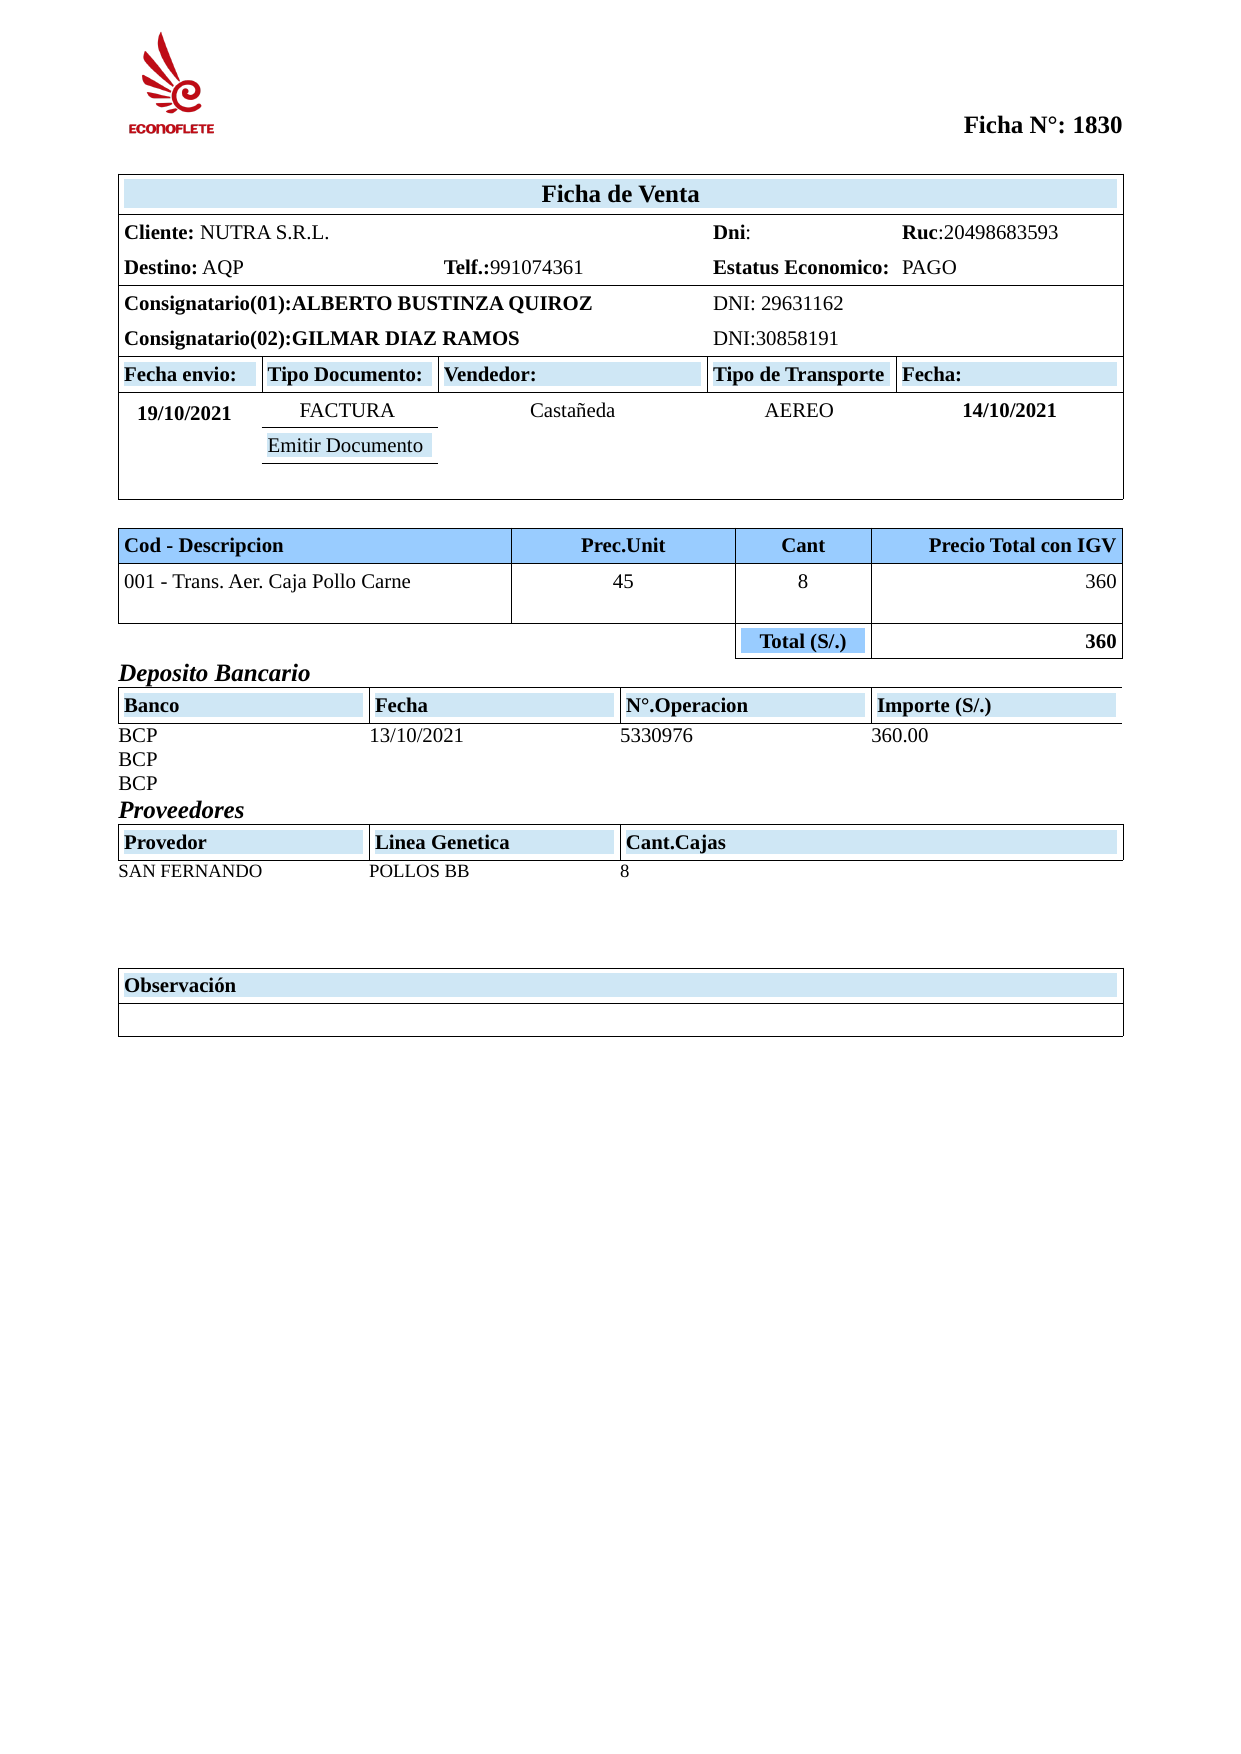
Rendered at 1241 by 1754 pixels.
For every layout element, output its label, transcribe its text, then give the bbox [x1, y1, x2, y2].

table_header Importe (S/.) [872, 688, 1122, 723]
table_header Fecha [370, 688, 620, 723]
table_header Observación [119, 969, 1123, 1003]
text Deposito Bancario [118, 658, 1122, 687]
table_cell Tipo Documento: [263, 357, 438, 392]
table_cell BCP [118, 771, 369, 795]
table_cell 14/10/2021 [896, 393, 1123, 498]
table_cell 5330976 [620, 724, 871, 747]
table_cell Castañeda [438, 393, 707, 498]
table_header Precio Total con IGV [872, 529, 1122, 563]
table_header Cod - Descripcion [119, 529, 511, 563]
table_cell [118, 946, 369, 967]
table_cell 001 - Trans. Aer. Caja Pollo Carne [119, 564, 511, 623]
table_cell [871, 747, 1122, 771]
table_header Provedor [119, 825, 369, 859]
table_cell [119, 1004, 1123, 1036]
table_header Cant [736, 529, 871, 563]
table_cell [871, 771, 1122, 795]
table_cell [620, 946, 1123, 967]
table_cell [369, 903, 620, 924]
table_cell 19/10/2021 [119, 393, 262, 498]
table_cell Consignatario(01):ALBERTO BUSTINZA QUIROZ [119, 286, 707, 321]
table_header Ficha de Venta [119, 175, 1123, 214]
table_cell Consignatario(02):GILMAR DIAZ RAMOS [119, 321, 707, 356]
table_cell [118, 881, 369, 903]
table_cell Total (S/.) [736, 624, 871, 658]
table_header N°.Operacion [621, 688, 871, 723]
table_cell FACTURA [262, 393, 438, 427]
table_cell [118, 903, 369, 924]
table_cell PAGO [896, 249, 1123, 285]
table_cell 360 [872, 564, 1122, 623]
table_cell Ruc:20498683593 [896, 215, 1123, 249]
table_cell 8 [620, 861, 1123, 881]
table_cell BCP [118, 724, 369, 747]
table_cell Emitir Documento [262, 428, 438, 463]
table_cell BCP [118, 747, 369, 771]
table_cell Estatus Economico: [707, 249, 896, 285]
table_cell [620, 924, 1123, 946]
table_cell [369, 946, 620, 967]
table_cell Destino: AQP [119, 249, 438, 285]
table_header Linea Genetica [370, 825, 620, 859]
table_cell SAN FERNANDO [118, 861, 369, 881]
table_cell [262, 464, 438, 498]
table_cell [118, 624, 511, 658]
table_cell Fecha envio: [119, 357, 262, 392]
table_header Banco [119, 688, 369, 723]
table_cell [369, 881, 620, 903]
table_cell [620, 771, 871, 795]
table_cell [369, 747, 620, 771]
table_cell [118, 924, 369, 946]
table_cell 360 [872, 624, 1122, 658]
table_cell Fecha: [897, 357, 1123, 392]
table_cell Cliente: NUTRA S.R.L. [119, 215, 707, 249]
table_cell [620, 903, 1123, 924]
table_cell AEREO [707, 393, 896, 498]
table_cell [620, 881, 1123, 903]
table_cell Tipo de Transporte [708, 357, 896, 392]
table_cell Dni: [707, 215, 896, 249]
table_cell [620, 747, 871, 771]
table_cell Telf.:991074361 [438, 249, 707, 285]
table_cell 360.00 [871, 724, 1122, 747]
table_cell 8 [736, 564, 871, 623]
table_cell DNI: 29631162 [707, 286, 1123, 321]
table_header Prec.Unit [512, 529, 735, 563]
table_cell [511, 624, 735, 658]
table_cell 45 [512, 564, 735, 623]
table_cell Vendedor: [439, 357, 707, 392]
picture [118, 31, 225, 134]
table_cell [369, 771, 620, 795]
table_header Cant.Cajas [621, 825, 1123, 859]
table_cell 13/10/2021 [369, 724, 620, 747]
table_cell POLLOS BB [369, 861, 620, 881]
text Proveedores [118, 795, 1122, 824]
table_cell [369, 924, 620, 946]
table_cell DNI:30858191 [707, 321, 1123, 356]
